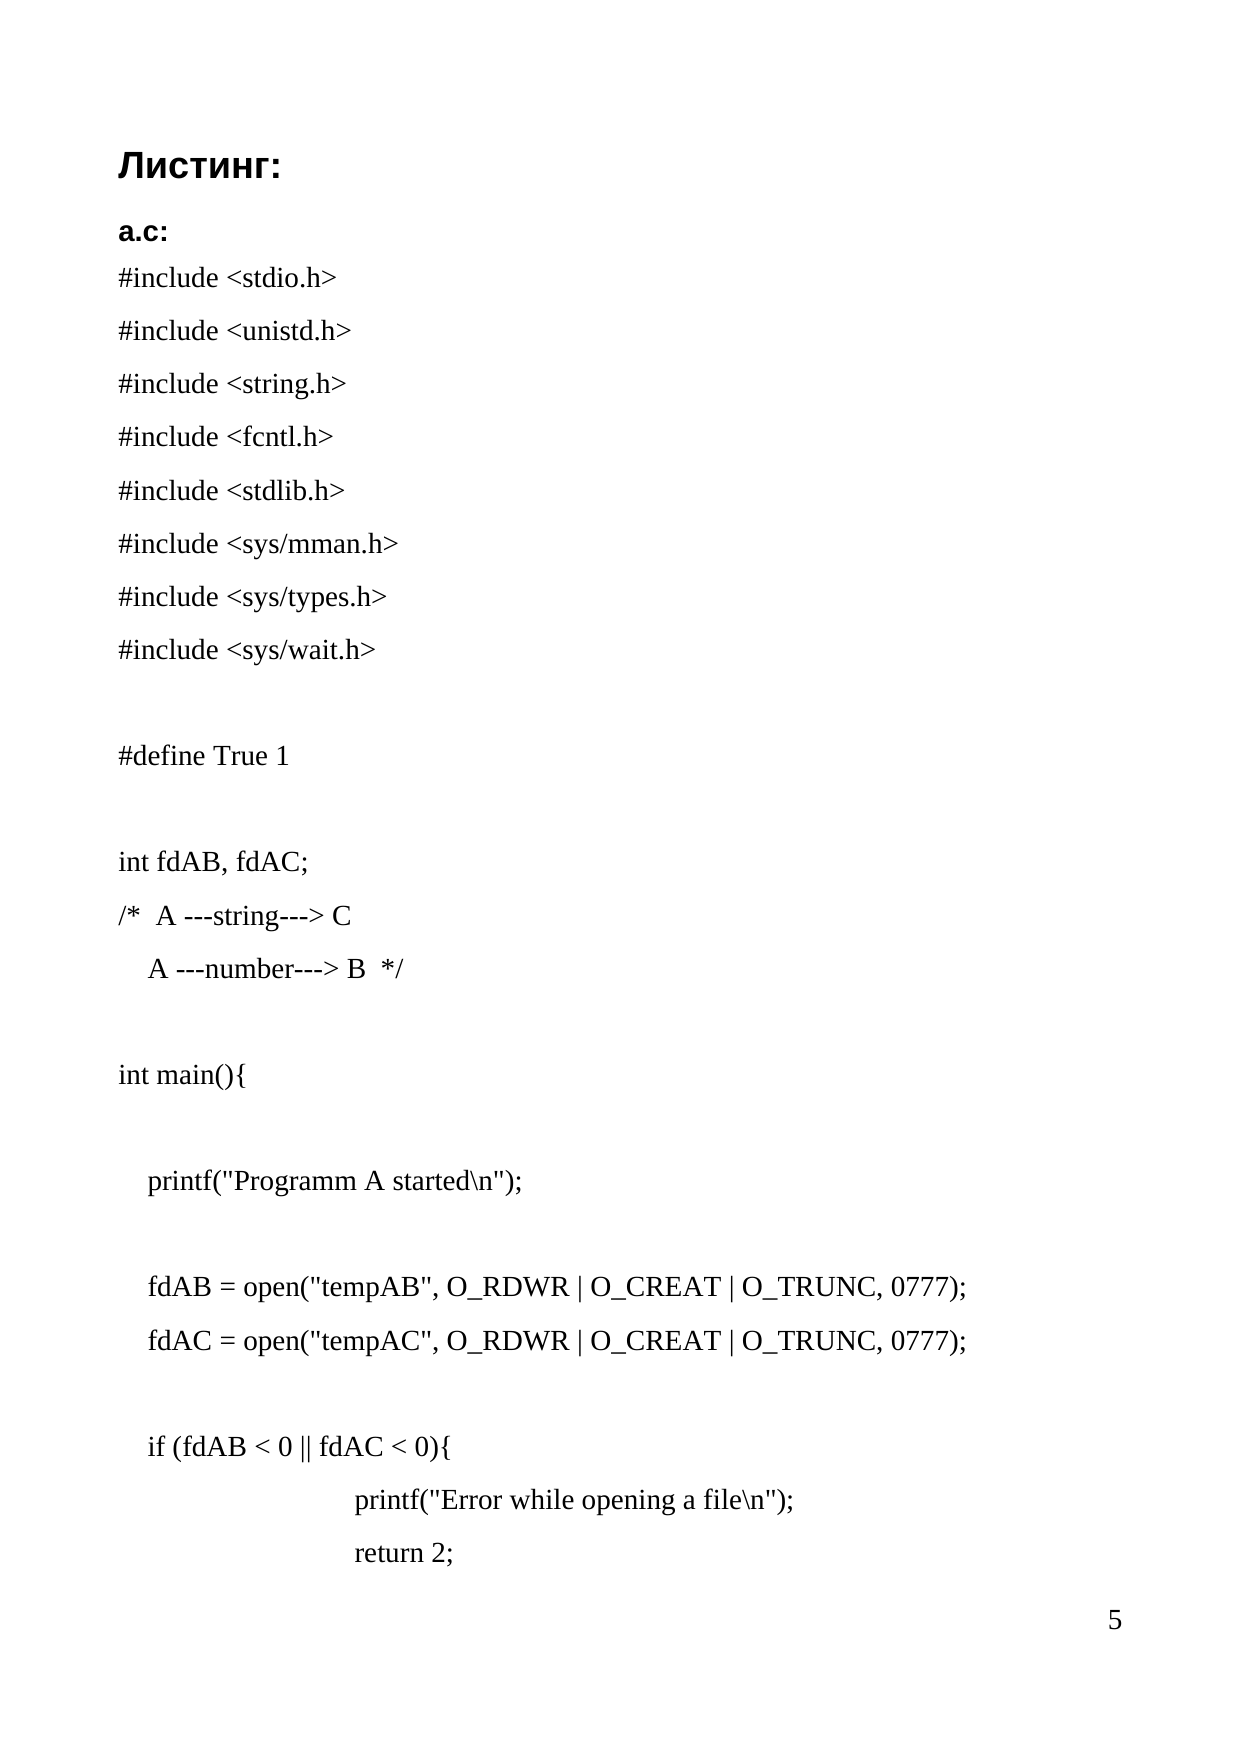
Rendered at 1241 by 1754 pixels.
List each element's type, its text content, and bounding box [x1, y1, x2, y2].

text fdAC = open("tempAC", O_RDWR | O_CREAT | O_TRUNC, 0777); [118, 1323, 1122, 1356]
text #include <sys/types.h> [118, 579, 1122, 612]
text /* A ---string---> C [118, 898, 1122, 931]
text return 2; [118, 1535, 1122, 1569]
text #include <fcntl.h> [118, 419, 1122, 453]
text printf("Error while opening a file\n"); [118, 1482, 1122, 1516]
text #define True 1 [118, 738, 1122, 772]
text #include <sys/mman.h> [118, 526, 1122, 559]
text if (fdAB < 0 || fdAC < 0){ [118, 1429, 1122, 1462]
text #include <sys/wait.h> [118, 632, 1122, 666]
text fdAB = open("tempAB", O_RDWR | O_CREAT | O_TRUNC, 0777); [118, 1269, 1122, 1303]
text int main(){ [118, 1057, 1122, 1091]
subtitle Листинг: [118, 143, 1122, 187]
text printf("Programm A started\n"); [118, 1163, 1122, 1197]
text A ---number---> B */ [118, 951, 1122, 984]
text #include <stdio.h> [118, 260, 1122, 294]
subtitle a.c: [118, 214, 1122, 248]
text #include <stdlib.h> [118, 473, 1122, 506]
text int fdAB, fdAC; [118, 844, 1122, 878]
text #include <unistd.h> [118, 313, 1122, 347]
text #include <string.h> [118, 366, 1122, 400]
